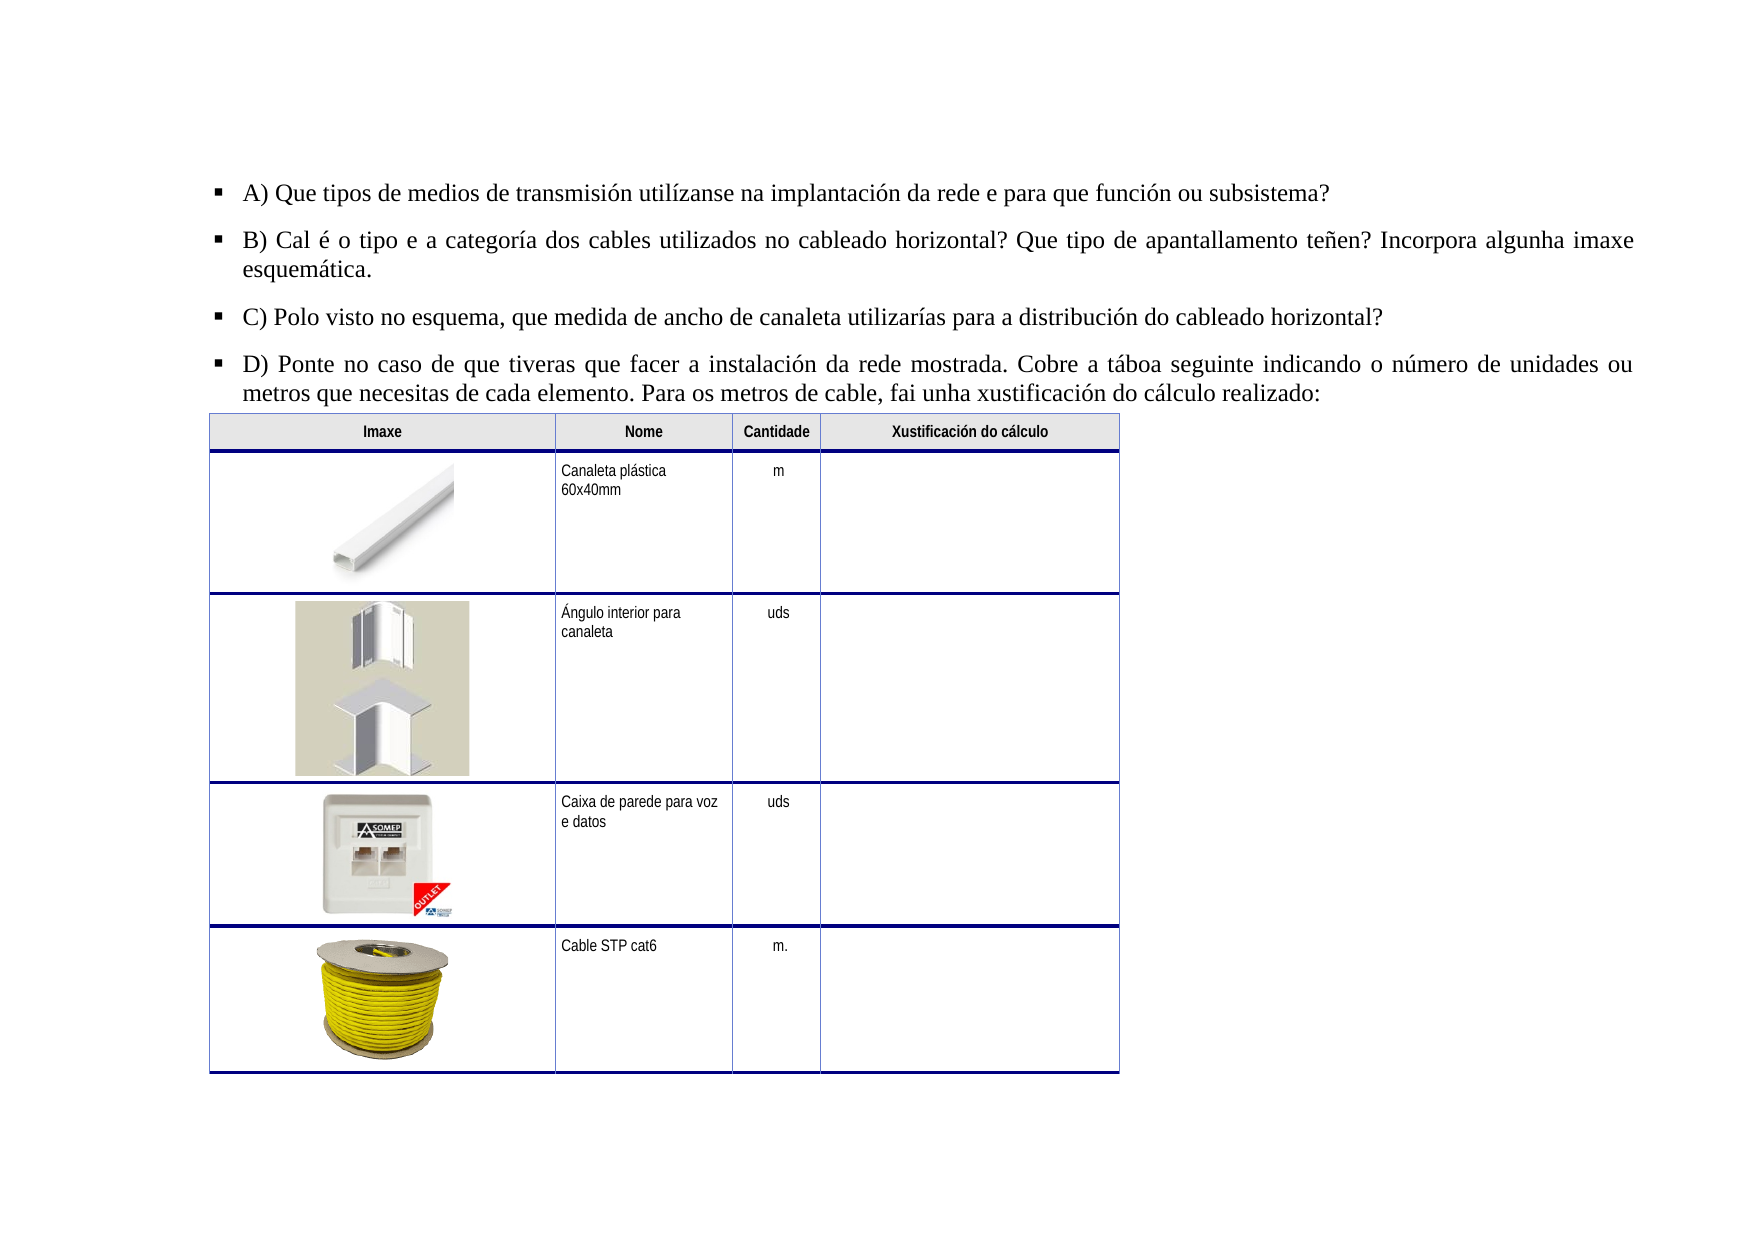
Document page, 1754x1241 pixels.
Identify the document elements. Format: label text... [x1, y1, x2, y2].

table_cell Cable STP cat6 [556, 928, 732, 1071]
table_header Imaxe [210, 414, 555, 449]
table_cell [821, 784, 1119, 924]
table_header Xustificación do cálculo [821, 414, 1119, 449]
table_cell [821, 595, 1119, 781]
picture [311, 790, 454, 919]
table_cell uds [733, 784, 820, 924]
table_cell m [733, 453, 820, 592]
picture [316, 933, 449, 1065]
list A) Que tipos de medios de transmisión utilízanse na implantación da rede e para que función ou subsistema? [213, 178, 1636, 207]
list B) Cal é o tipo e a categoría dos cables utilizados no cableado horizontal? Que tipo de apantallamento teñen? Incorpora algunha imaxe esquemática. [213, 226, 1636, 283]
table_cell [821, 453, 1119, 592]
table_cell uds [733, 595, 820, 781]
table_cell [210, 453, 555, 592]
table_cell Caixa de parede para voz e datos [556, 784, 732, 924]
table_cell [821, 928, 1119, 1071]
list D) Ponte no caso de que tiveras que facer a instalación da rede mostrada. Cobre a táboa seguinte indicando o número de unidades ou metros que necesitas de cada elemento. Para os metros de cable, fai unha xustificación do cálculo realizado: [213, 349, 1636, 407]
picture [310, 458, 454, 586]
table_header Cantidade [733, 414, 820, 449]
picture [295, 601, 470, 776]
table_cell [210, 784, 555, 924]
table_cell Ángulo interior para canaleta [556, 595, 732, 781]
table_cell [210, 928, 555, 1071]
table_cell Canaleta plástica 60x40mm [556, 453, 732, 592]
table_header Nome [556, 414, 732, 449]
list C) Polo visto no esquema, que medida de ancho de canaleta utilizarías para a distribución do cableado horizontal? [213, 302, 1636, 331]
table_cell m. [733, 928, 820, 1071]
table_cell [210, 595, 555, 781]
